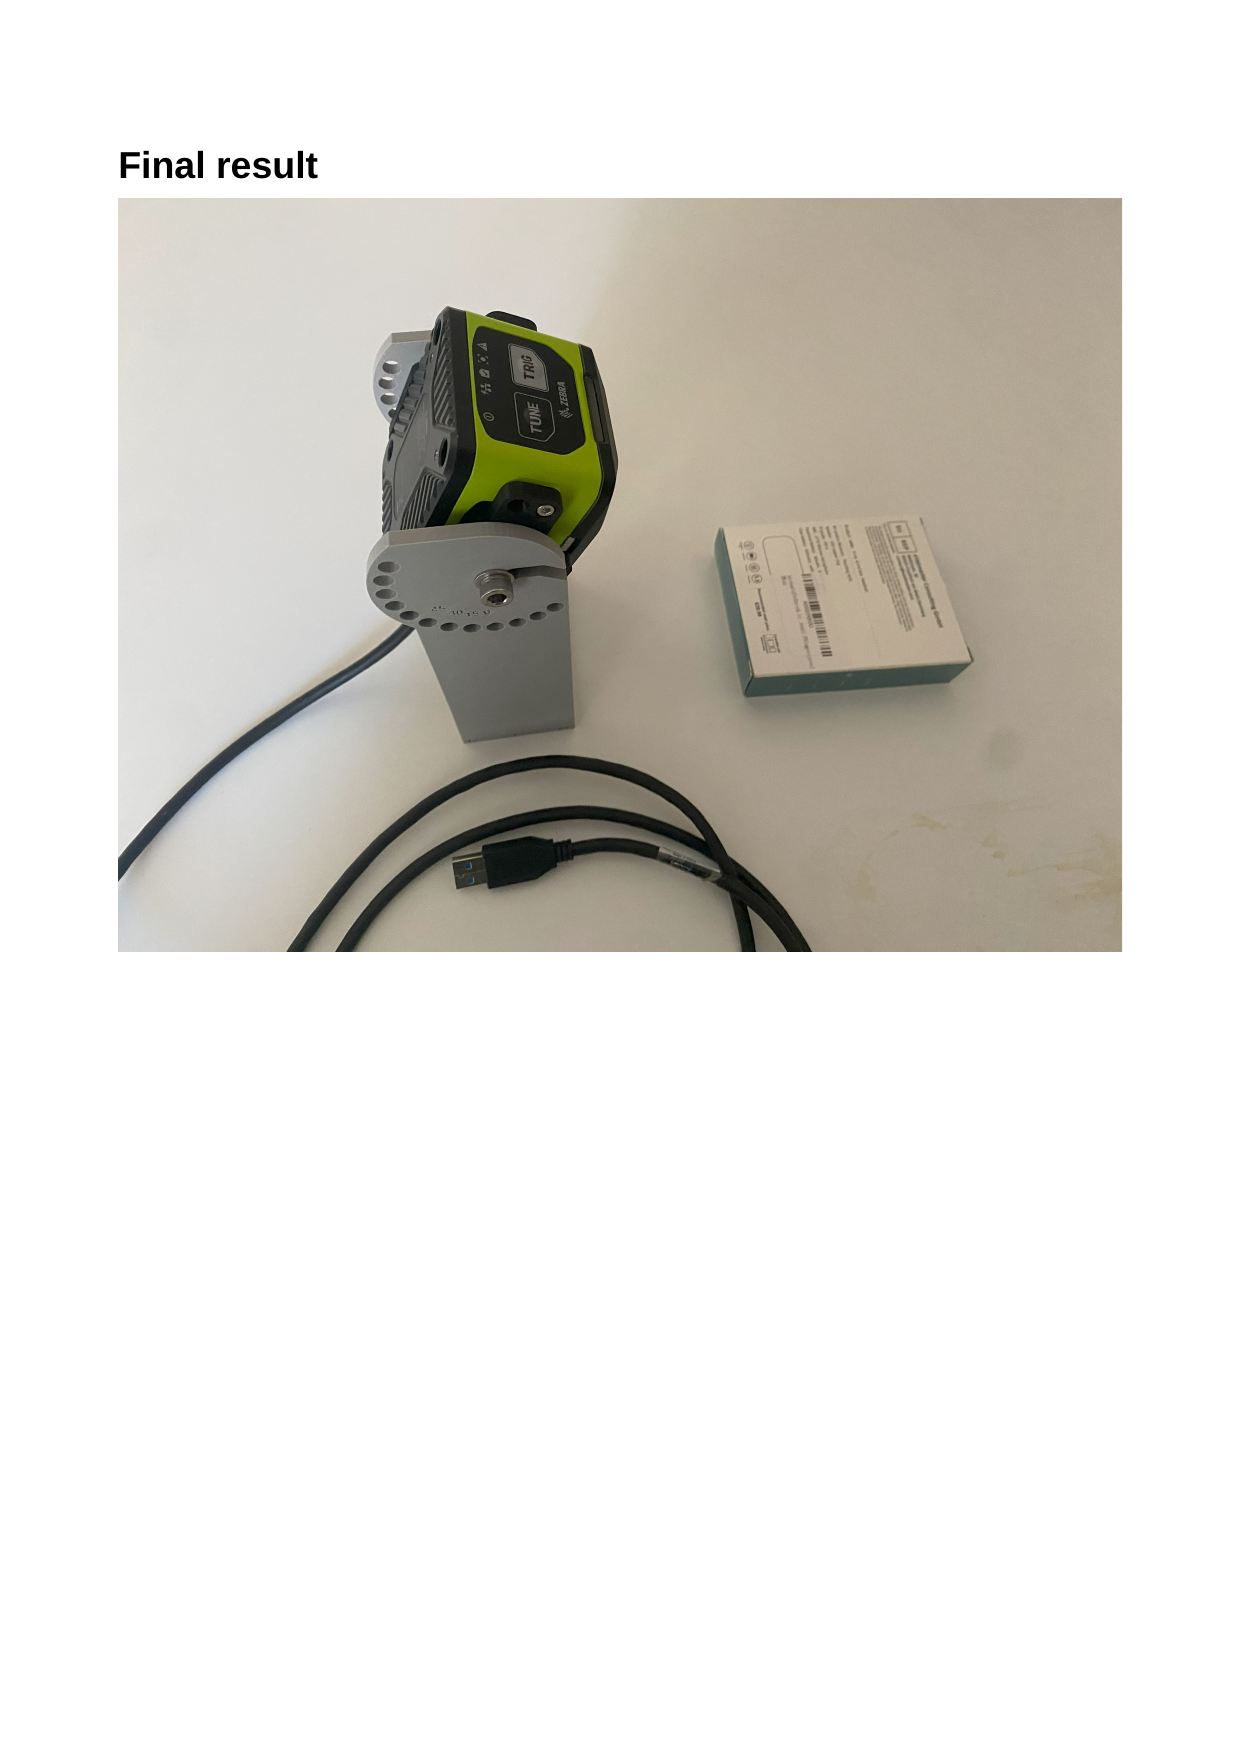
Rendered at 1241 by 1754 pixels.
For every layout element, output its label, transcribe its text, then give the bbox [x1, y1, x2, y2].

subtitle Final result [118, 143, 1122, 186]
picture [118, 198, 1123, 952]
